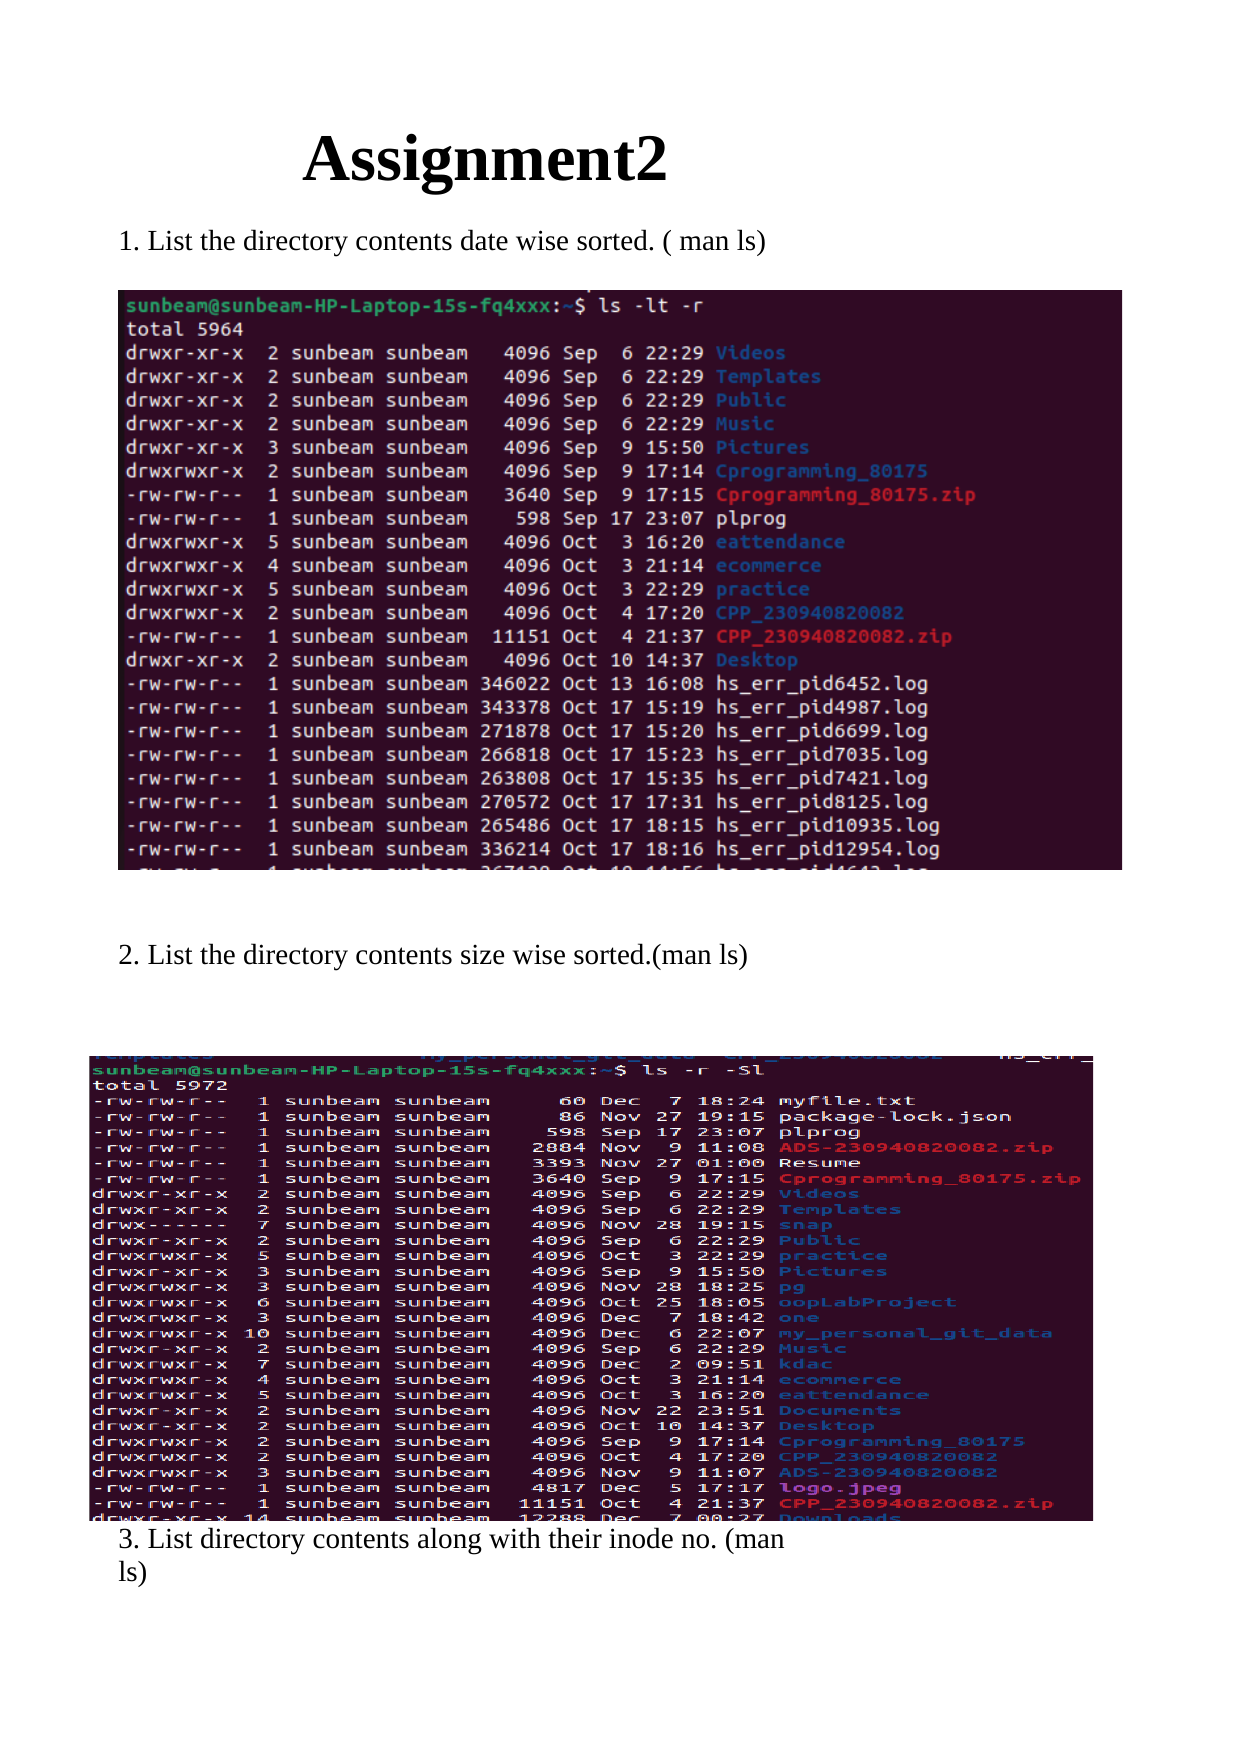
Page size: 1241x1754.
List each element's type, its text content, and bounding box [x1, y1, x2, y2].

picture [118, 290, 1123, 870]
text Assignment2 [118, 118, 1122, 195]
text 2. List the directory contents size wise sorted.(man ls) [118, 937, 1122, 971]
text 1. List the directory contents date wise sorted. ( man ls) [118, 223, 1122, 257]
text ls) [118, 1554, 1122, 1588]
text 3. List directory contents along with their inode no. (man [118, 1038, 1122, 1554]
picture [89, 1056, 1094, 1521]
